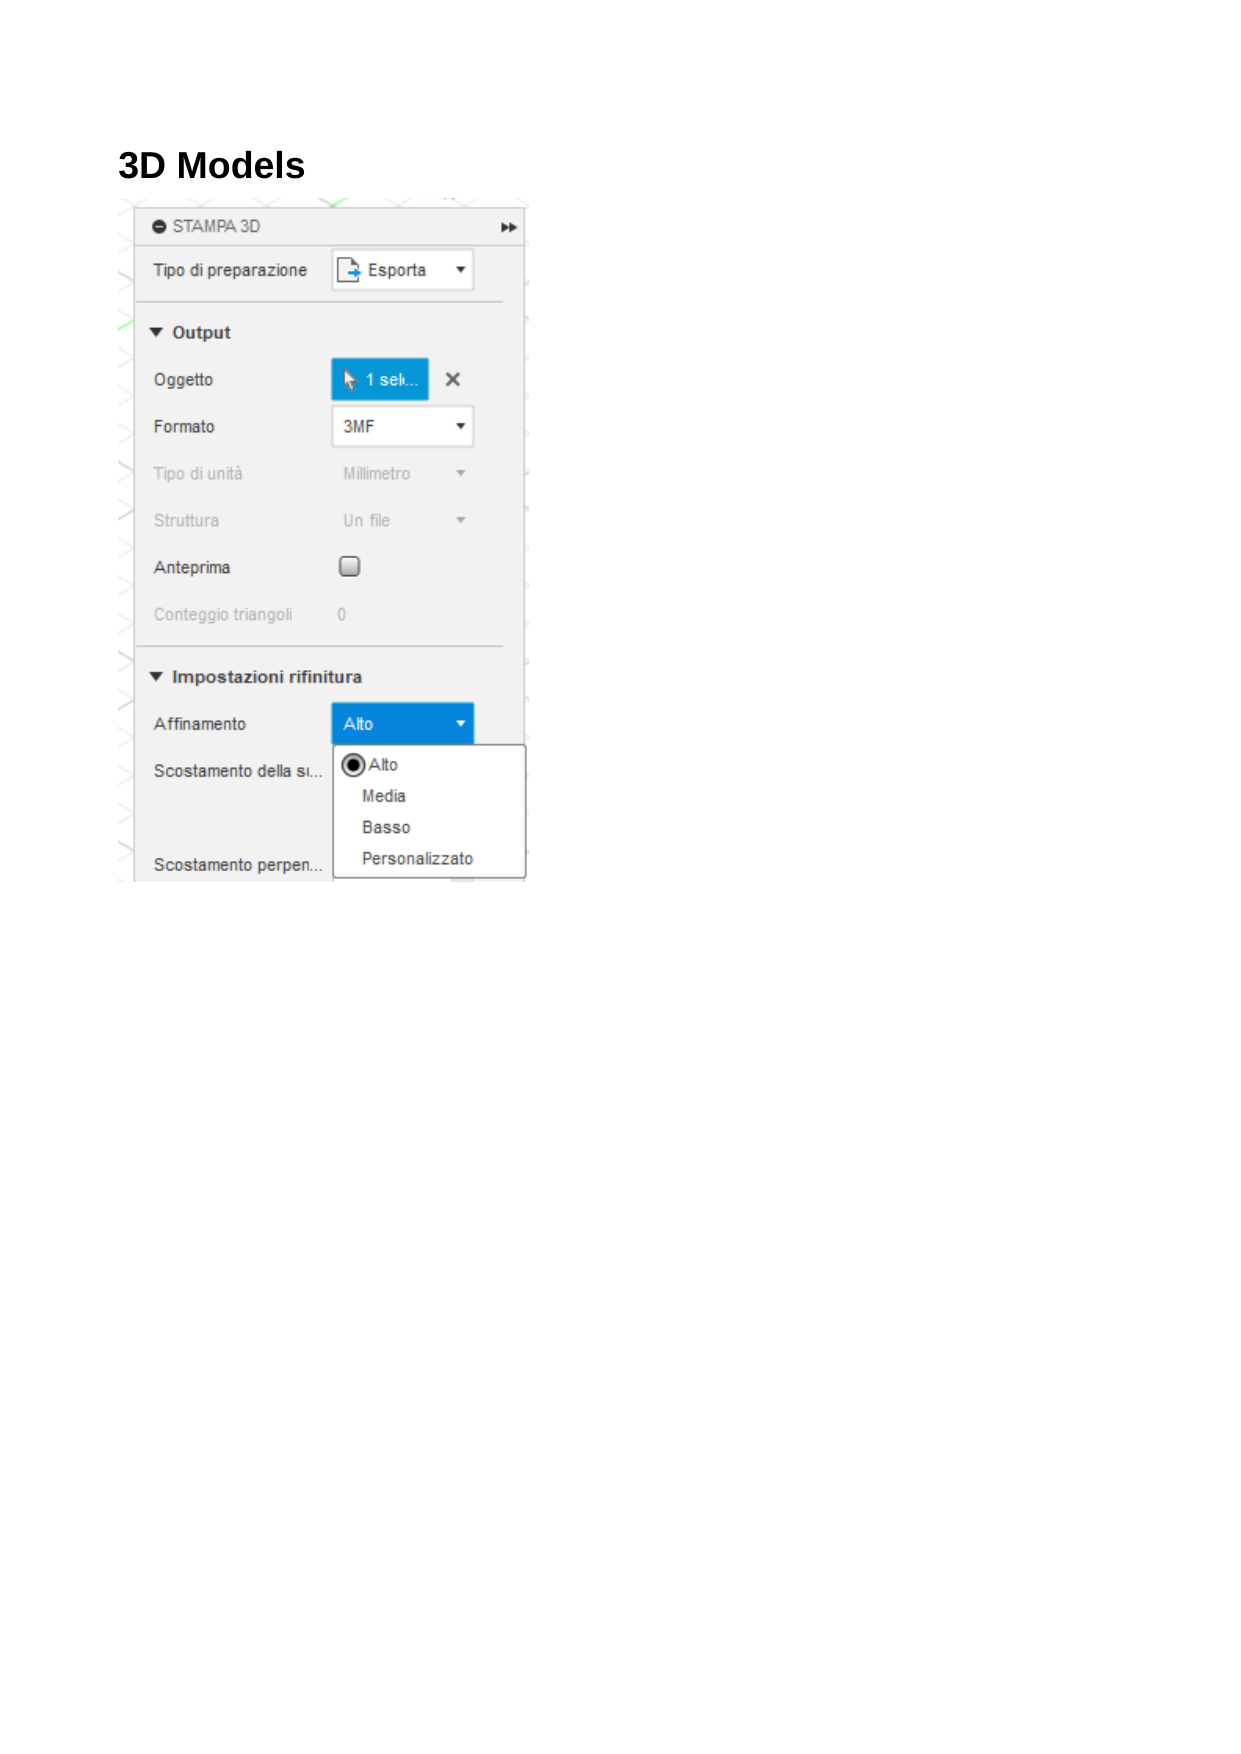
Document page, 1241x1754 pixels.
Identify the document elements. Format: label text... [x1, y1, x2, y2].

subtitle 3D Models [118, 143, 1122, 186]
picture [118, 198, 529, 882]
